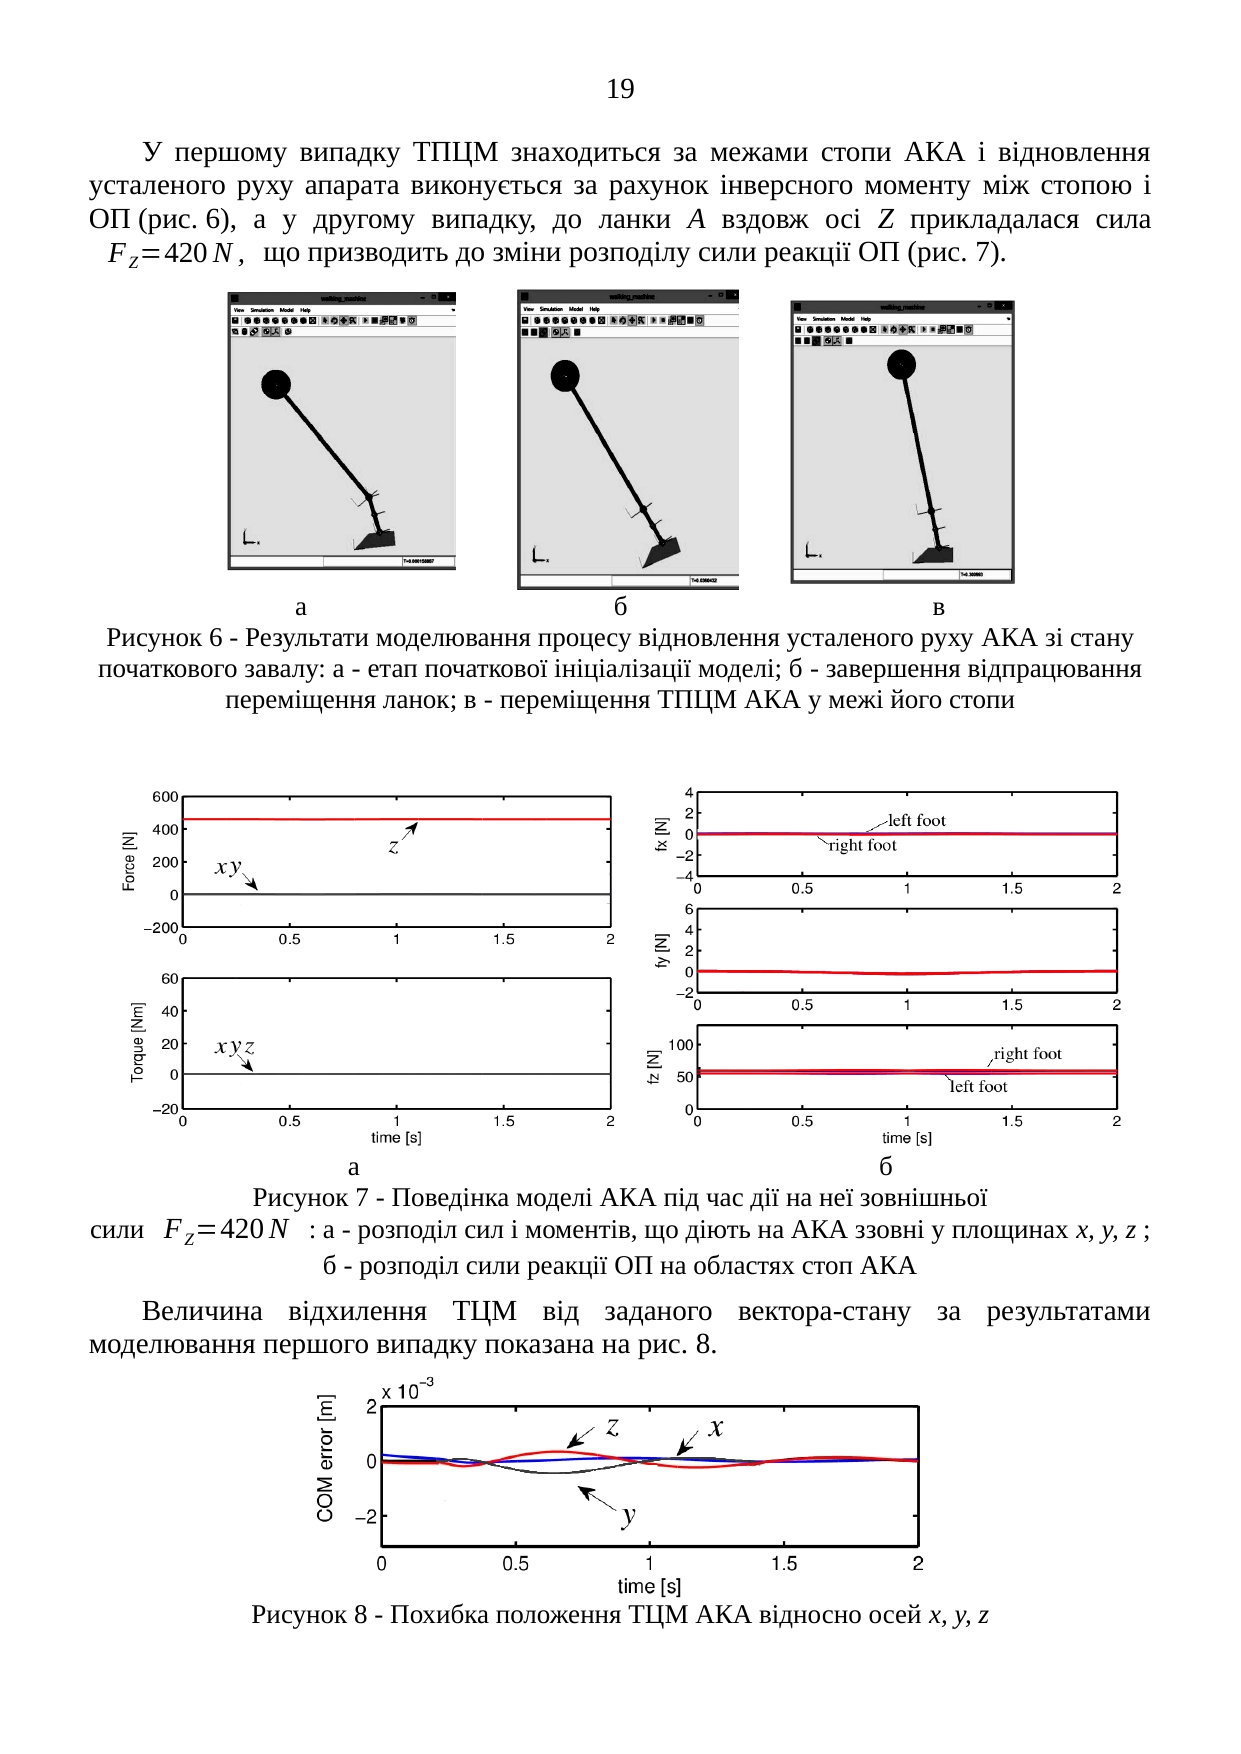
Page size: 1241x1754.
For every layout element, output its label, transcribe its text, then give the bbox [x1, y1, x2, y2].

picture [635, 775, 1135, 1150]
text Рисунок 8 ‑ Похибка положення ТЦМ АКА відносно осей x, y, z [88, 1374, 1152, 1629]
text а б Рисунок 7 ‑ Поведінка моделі АКА під час дії на неї зовнішньої сили: а ‑ розподіл сил і моментів, що діють на АКА ззовні у площинах x, y, z ; б ‑ розподіл сили реакції ОП на областях стоп АКА [88, 775, 1152, 1280]
picture [106, 776, 629, 1150]
text а б в Рисунок 6 ‑ Результати моделювання процесу відновлення усталеного руху АКА зі стану початкового завалу: а ‑ етап початкової ініціалізації моделі; б ‑ завершення відпрацювання переміщення ланок; в ‑ переміщення ТПЦМ АКА у межі його стопи [88, 287, 1152, 714]
text Величина відхилення ТЦМ від заданого вектора-стану за результатами моделювання першого випадку показана на рис. 8. [88, 1293, 1152, 1360]
text У першому випадку ТПЦМ знаходиться за межами стопи АКА і відновлення усталеного руху апарата виконується за рахунок інверсного моменту між стопою і ОП (рис. 6), а у другому випадку, до ланки A вздовж осі Z прикладалася силащо призводить до зміни розподілу сили реакції ОП (рис. 7). [88, 134, 1152, 272]
picture [310, 1374, 930, 1598]
picture [217, 287, 1024, 590]
